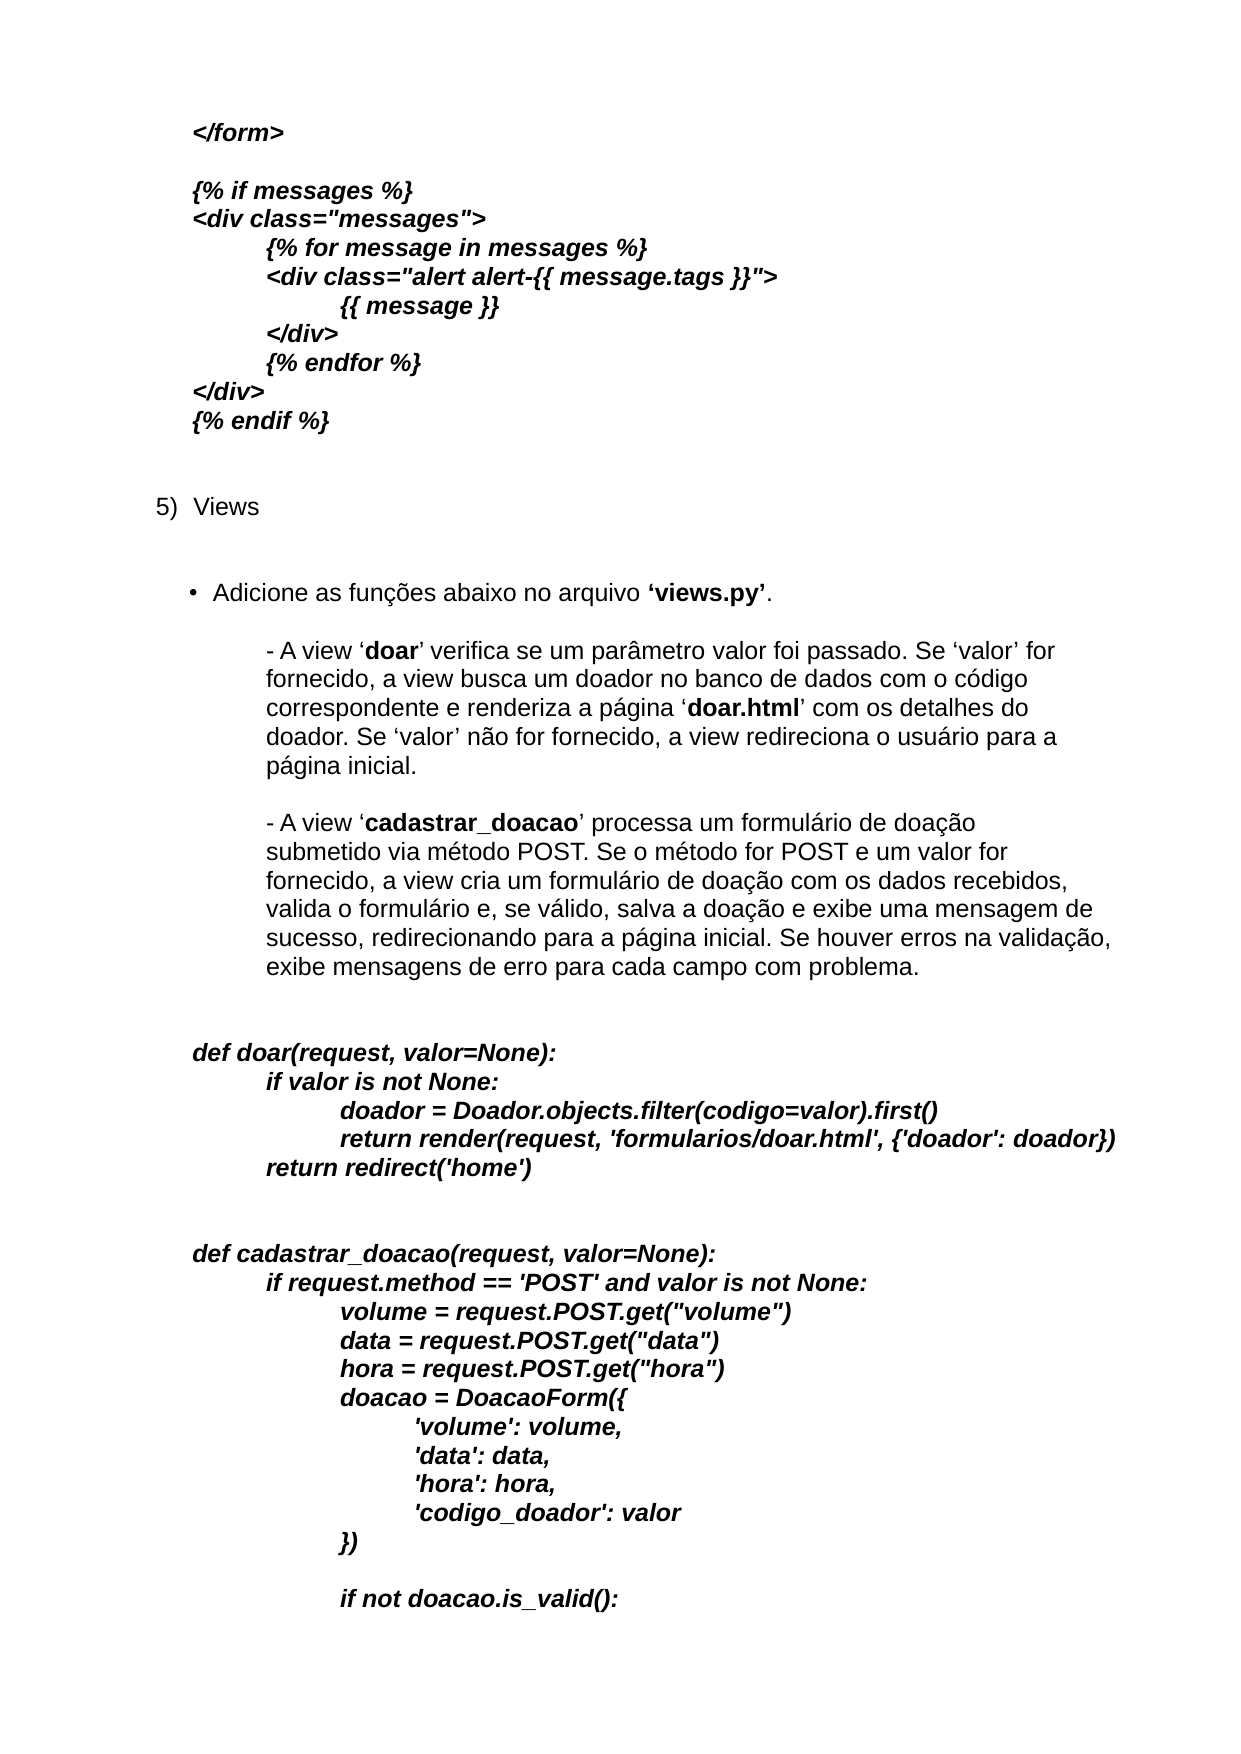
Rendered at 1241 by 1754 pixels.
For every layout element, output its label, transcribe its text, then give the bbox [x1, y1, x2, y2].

text {% endfor %} [118, 348, 1122, 377]
text doador = Doador.objects.filter(codigo=valor).first() [118, 1096, 1122, 1124]
text return redirect('home') [118, 1153, 1122, 1182]
text - A view ‘doar’ verifica se um parâmetro valor foi passado. Se ‘valor’ for fornecido, a view busca um doador no banco de dados com o código correspondente e renderiza a página ‘doar.html’ com os detalhes do doador. Se ‘valor’ não for fornecido, a view redireciona o usuário para a página inicial. [118, 636, 1122, 779]
text <div class="messages"> [118, 204, 1122, 233]
text {% endif %} [118, 406, 1122, 434]
text if not doacao.is_valid(): [118, 1584, 1122, 1613]
text hora = request.POST.get("hora") [118, 1354, 1122, 1383]
text def doar(request, valor=None): [118, 1038, 1122, 1067]
text if request.method == 'POST' and valor is not None: [118, 1268, 1122, 1297]
text {% if messages %} [118, 176, 1122, 204]
text if valor is not None: [118, 1067, 1122, 1096]
text volume = request.POST.get("volume") [118, 1297, 1122, 1326]
text <div class="alert alert-{{ message.tags }}"> [118, 262, 1122, 291]
text {{ message }} [118, 291, 1122, 319]
text - A view ‘cadastrar_doacao’ processa um formulário de doação submetido via método POST. Se o método for POST e um valor for fornecido, a view cria um formulário de doação com os dados recebidos, valida o formulário e, se válido, salva a doação e exibe uma mensagem de sucesso, redirecionando para a página inicial. Se houver erros na validação, exibe mensagens de erro para cada campo com problema. [118, 808, 1122, 981]
text </div> [118, 377, 1122, 406]
list Adicione as funções abaixo no arquivo ‘views.py’. [189, 578, 1122, 607]
text 'codigo_doador': valor [118, 1498, 1122, 1527]
text }) [118, 1527, 1122, 1556]
list Views [156, 492, 1122, 521]
text data = request.POST.get("data") [118, 1326, 1122, 1354]
text {% for message in messages %} [118, 233, 1122, 262]
text 'data': data, [118, 1441, 1122, 1469]
text </div> [118, 319, 1122, 348]
text doacao = DoacaoForm({ [118, 1383, 1122, 1412]
text return render(request, 'formularios/doar.html', {'doador': doador}) [118, 1124, 1122, 1153]
text def cadastrar_doacao(request, valor=None): [118, 1239, 1122, 1268]
text 'hora': hora, [118, 1469, 1122, 1498]
text 'volume': volume, [118, 1412, 1122, 1441]
text </form> [118, 118, 1122, 147]
